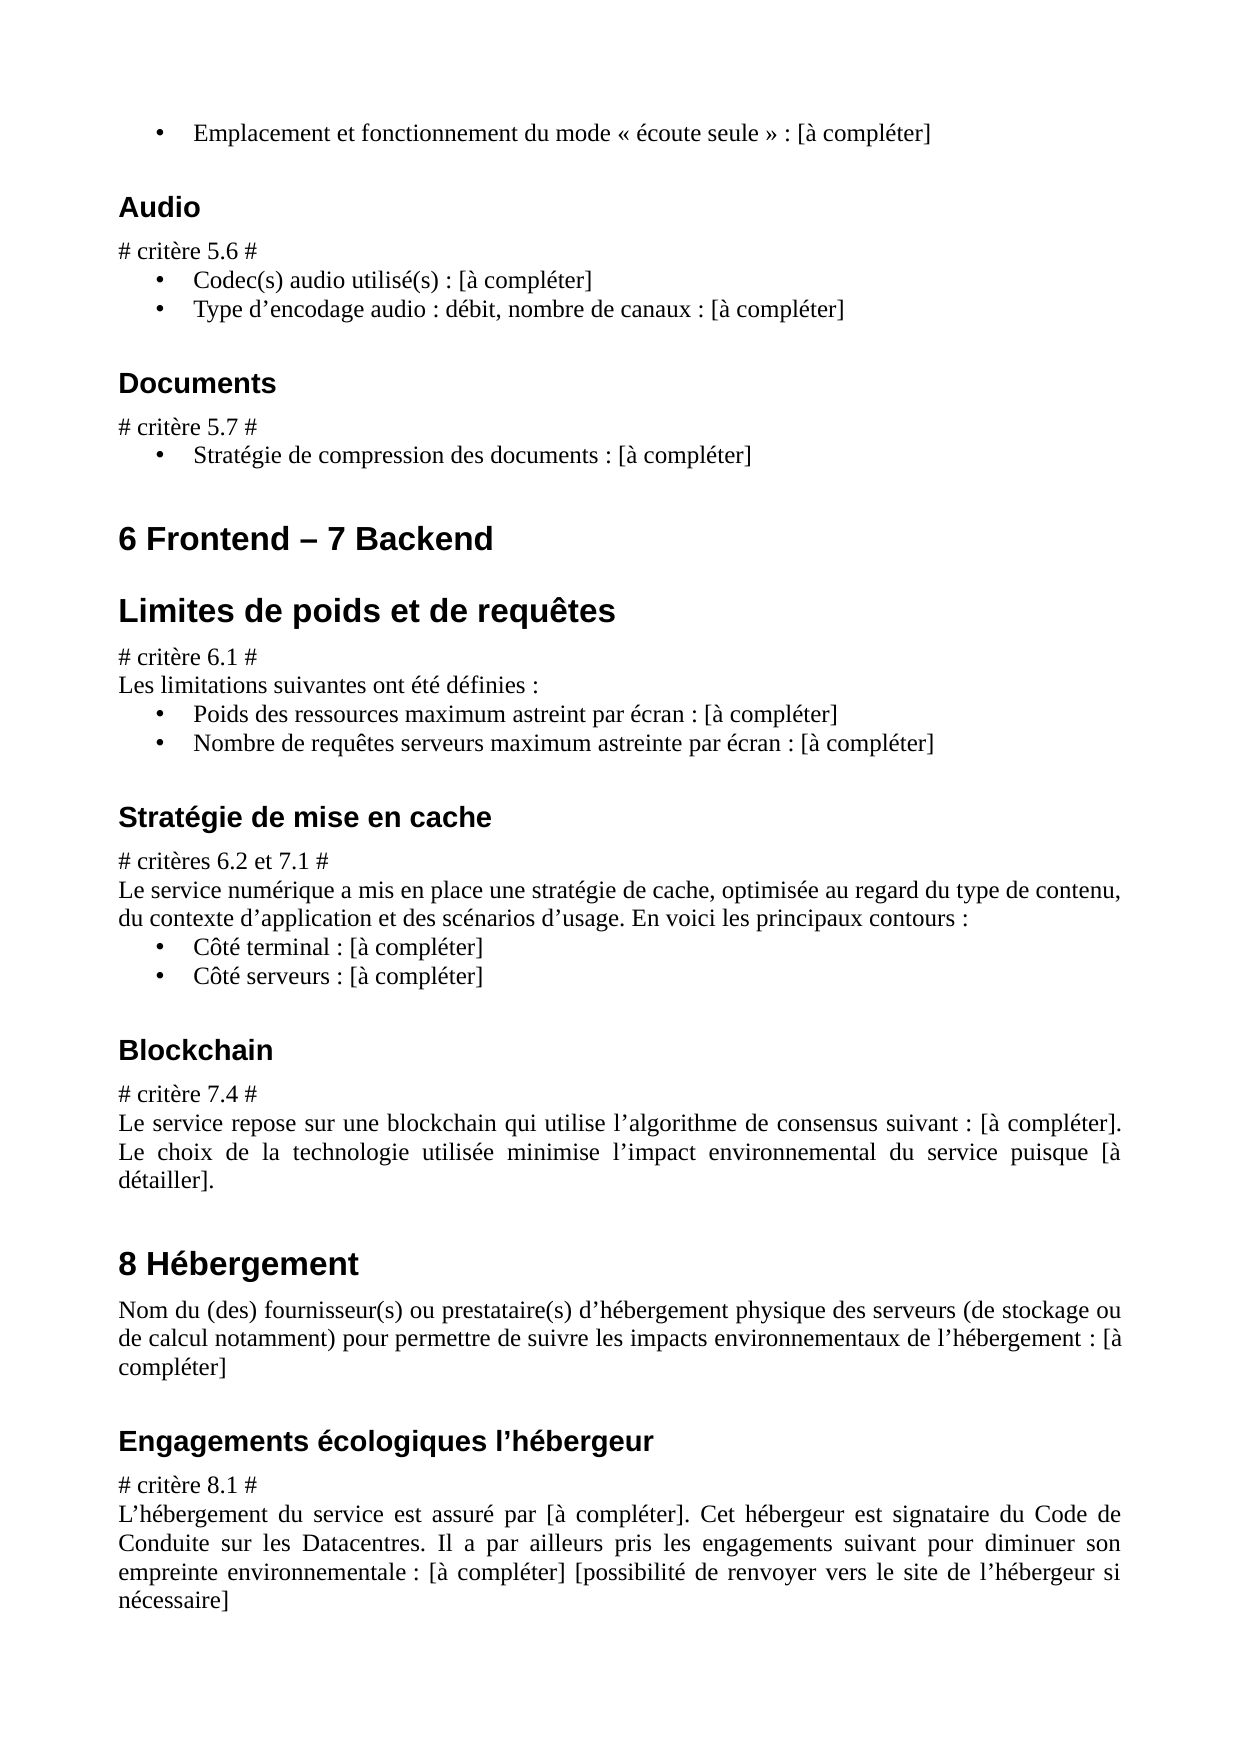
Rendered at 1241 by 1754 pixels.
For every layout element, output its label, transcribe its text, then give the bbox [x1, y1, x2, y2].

text Le service numérique a mis en place une stratégie de cache, optimisée au regard du type de contenu, du contexte d’application et des scénarios d’usage. En voici les principaux contours : [118, 875, 1122, 932]
subtitle Stratégie de mise en cache [118, 800, 1122, 833]
text # critère 5.6 # [118, 236, 1122, 265]
text # critère 7.4 # [118, 1079, 1122, 1108]
text # critère 8.1 # [118, 1470, 1122, 1499]
text # critères 6.2 et 7.1 # [118, 846, 1122, 875]
list Codec(s) audio utilisé(s) : [à compléter] [156, 265, 1122, 294]
subtitle 6 Frontend – 7 Backend [118, 519, 1122, 557]
list Côté serveurs : [à compléter] [156, 961, 1122, 990]
list Poids des ressources maximum astreint par écran : [à compléter] [156, 699, 1122, 728]
text # critère 6.1 # [118, 642, 1122, 670]
list Côté terminal : [à compléter] [156, 932, 1122, 961]
text Le service repose sur une blockchain qui utilise l’algorithme de consensus suivant : [à compléter]. Le choix de la technologie utilisée minimise l’impact environnemental du service puisque [à détailler]. [118, 1108, 1122, 1194]
subtitle 8 Hébergement [118, 1244, 1122, 1282]
text # critère 5.7 # [118, 412, 1122, 441]
text Nom du (des) fournisseur(s) ou prestataire(s) d’hébergement physique des serveurs (de stockage ou de calcul notamment) pour permettre de suivre les impacts environnementaux de l’hébergement : [à compléter] [118, 1295, 1122, 1381]
text L’hébergement du service est assuré par [à compléter]. Cet hébergeur est signataire du Code de Conduite sur les Datacentres. Il a par ailleurs pris les engagements suivant pour diminuer son empreinte environnementale : [à compléter] [possibilité de renvoyer vers le site de l’hébergeur si nécessaire] [118, 1499, 1122, 1614]
list Stratégie de compression des documents : [à compléter] [156, 441, 1122, 469]
subtitle Documents [118, 366, 1122, 399]
list Nombre de requêtes serveurs maximum astreinte par écran : [à compléter] [156, 728, 1122, 757]
subtitle Limites de poids et de requêtes [118, 591, 1122, 629]
list Emplacement et fonctionnement du mode « écoute seule » : [à compléter] [156, 118, 1122, 147]
subtitle Audio [118, 190, 1122, 224]
list Type d’encodage audio : débit, nombre de canaux : [à compléter] [156, 294, 1122, 322]
subtitle Blockchain [118, 1033, 1122, 1067]
subtitle Engagements écologiques l’hébergeur [118, 1424, 1122, 1458]
text Les limitations suivantes ont été définies : [118, 670, 1122, 699]
